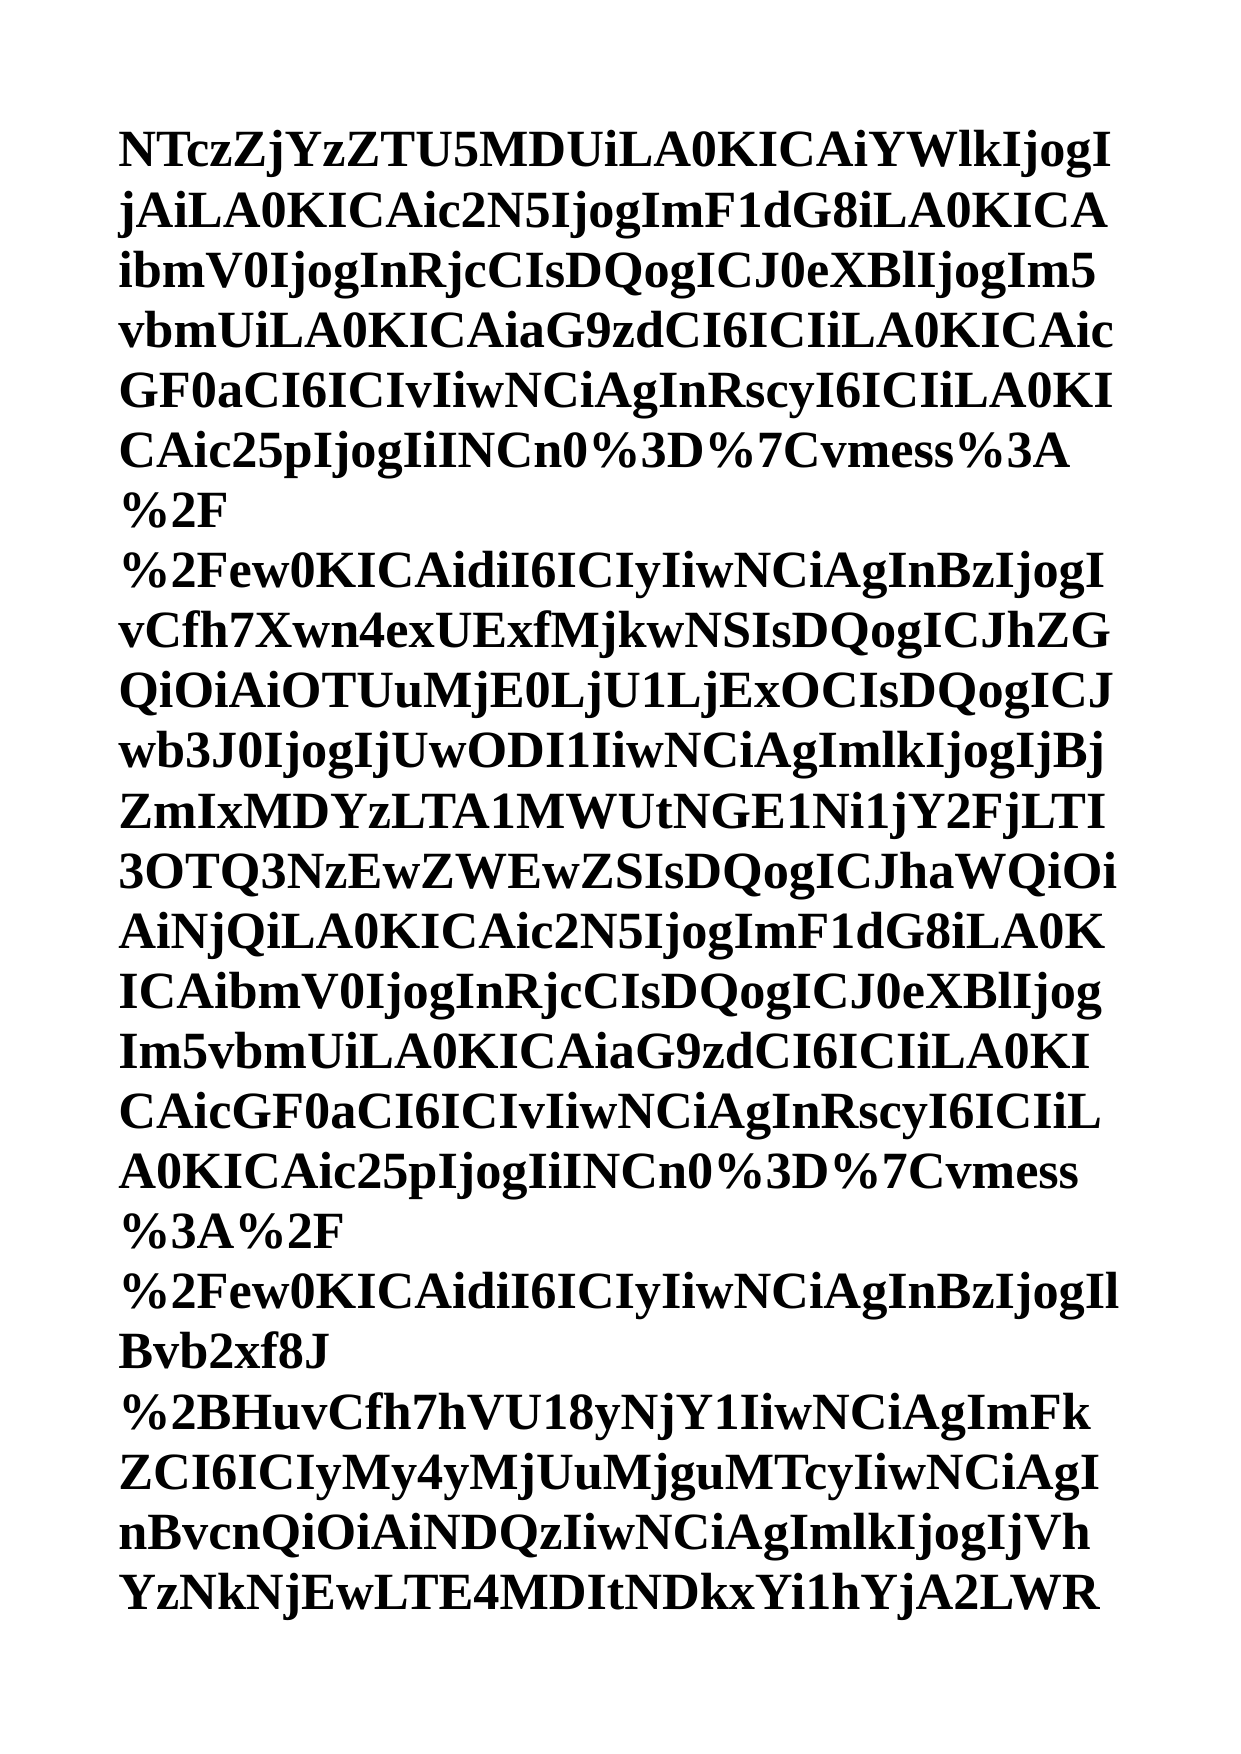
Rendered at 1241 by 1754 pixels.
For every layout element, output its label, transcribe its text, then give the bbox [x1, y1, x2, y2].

text https://pub-api-1.bianyuan.xyz/sub?target=clash&url=vmess%3A%2F%2Few0KICAidiI6ICIyIiwNCiAgInBzIjogIlJlbGF5X%2FCfh6jwn4ezQ04t8J%2BHufCfh7xUV18xODI2IiwNCiAgImFkZCI6ICJuZ3p5ZC0xLm9rZXgtdHJhZGVib3QueHl6IiwNCiAgInBvcnQiOiAiMzAwMTIiLA0KICAiaWQiOiAiYjgyZGQ5ODEtZWMyZi00NGZjLWJmY2YtNDk2MWIyNGJlM2RiIiwNCiAgImFpZCI6ICIxIiwNCiAgInNjeSI6ICJhdXRvIiwNCiAgIm5ldCI6ICJ3cyIsDQogICJ0eXBlIjogIm5vbmUiLA0KICAiaG9zdCI6ICIiLA0KICAicGF0aCI6ICIvIiwNCiAgInRscyI6ICIiLA0KICAic25pIjogIiINCn0%3D%7Cvmess%3A%2F%2Few0KICAidiI6ICIyIiwNCiAgInBzIjogIvCfh7rwn4e4IFVTXzcxIiwNCiAgImFkZCI6ICIxOTguMi4yMDAuMjE3IiwNCiAgInBvcnQiOiAiNDQzIiwNCiAgImlkIjogIjJhMjNkYmQ1LTA5Y2YtNGFhOC1hODM1LTMyMzA3MjhjNDk3MyIsDQogICJhaWQiOiAiNjQiLA0KICAic2N5IjogImF1dG8iLA0KICAibmV0IjogIndzIiwNCiAgInR5cGUiOiAibm9uZSIsDQogICJob3N0IjogInd3dy40ODE2ODQ0My54eXoiLA0KICAicGF0aCI6ICIvcGF0aC8yOTA1MTYzMjE4MzAiLA0KICAidGxzIjogInRscyIsDQogICJzbmkiOiAiIg0KfQ%3D%3D%7Cvmess%3A%2F%2Few0KICAidiI6ICIyIiwNCiAgInBzIjogIlJlbGF5X%2FCfh7rwn4e4VVMt8J%2BPgVpaXzQ4MTgiLA0KICAiYWRkIjogIkFueWNhc3QwMi52MmN5LmNvbSIsDQogICJwb3J0IjogIjgwIiwNCiAgImlkIjogIjU4NmZiODg5LTYxZWUtNDJkOS1iMzc0LWMxNDQwYjBhMDY2NCIsDQogICJhaWQiOiAiMSIsDQogICJzY3kiOiAiYXV0byIsDQogICJuZXQiOiAid3MiLA0KICAidHlwZSI6ICJub25lIiwNCiAgImhvc3QiOiAiZG4tYWl6bmt1MnQuY24yLnJ1bi5neHUuZWR1LmNuIiwNCiAgInBhdGgiOiAiLyIsDQogICJ0bHMiOiAiIiwNCiAgInNuaSI6ICIiDQp9%7Cvmess%3A%2F%2Few0KICAidiI6ICIyIiwNCiAgInBzIjogIvCfh7rwn4e4VVNfNDgxOSIsDQogICJhZGQiOiAiMTczLjIzMC4xNDYuMjM0IiwNCiAgInBvcnQiOiAiMzY3ODgiLA0KICAiaWQiOiAiQjIyQzJGNTctMDE4OS0yNUU3LTc5RkEtOTA3MTdFMjEyNzQ4IiwNCiAgImFpZCI6ICI2NCIsDQogICJzY3kiOiAiYXV0byIsDQogICJuZXQiOiAid3MiLA0KICAidHlwZSI6ICJub25lIiwNCiAgImhvc3QiOiAiIiwNCiAgInBhdGgiOiAiLyIsDQogICJ0bHMiOiAiIiwNCiAgInNuaSI6ICIiDQp9%7Cvmess%3A%2F%2Few0KICAidiI6ICIyIiwNCiAgInBzIjogIvCfh7rwn4e4VVNfMTQ3IHwzNC41OE1iIiwNCiAgImFkZCI6ICIxOTMuNDIuOTYuOTgiLA0KICAicG9ydCI6ICIzMDEwNCIsDQogICJpZCI6ICJjN2QwM2U1OS04ZmZmLTQ2M2UtOTU4OS05ZjgwOTlkM2UzNjYiLA0KICAiYWlkIjogIjY0IiwNCiAgInNjeSI6ICJhdXRvIiwNCiAgIm5ldCI6ICJ0Y3AiLA0KICAidHlwZSI6ICJub25lIiwNCiAgImhvc3QiOiAiIiwNCiAgInBhdGgiOiAiLyIsDQogICJ0bHMiOiAiIiwNCiAgInNuaSI6ICIiDQp9%7Cvmess%3A%2F%2Few0KICAidiI6ICIyIiwNCiAgInBzIjogIlJlbGF5X%2FCfh7rwn4e4VVMt8J%2BHuvCfh7hVU18yNzk4IiwNCiAgImFkZCI6ICJrcjQudXV2Mi5jby51ayIsDQogICJwb3J0IjogIjQ0MyIsDQogICJpZCI6ICI1MmI5NDg5Zi03OTZhLTRhYzQtYmM5Zi0zZDljZmNjOTA3MzIiLA0KICAiYWlkIjogIjEiLA0KICAic2N5IjogImF1dG8iLA0KICAibmV0IjogIndzIiwNCiAgInR5cGUiOiAibm9uZSIsDQogICJob3N0IjogIiIsDQogICJwYXRoIjogIi8iLA0KICAidGxzIjogInRscyIsDQogICJzbmkiOiAiIg0KfQ%3D%3D%7Cvmess%3A%2F%2Few0KICAidiI6ICIyIiwNCiAgInBzIjogIlJlbGF5X%2FCfh7rwn4e4VVMt8J%2BHuvCfh7hVU18yNjg0IiwNCiAgImFkZCI6ICIyMy4yMjQuMzAuNjkiLA0KICAicG9ydCI6ICI0NDMiLA0KICAiaWQiOiAiNjg4ZjRiNWQtY2U5YS00NzI5LWFiZTUtYjY2Y2E5NmIyZWU5IiwNCiAgImFpZCI6ICI2NCIsDQogICJzY3kiOiAiYXV0byIsDQogICJuZXQiOiAid3MiLA0KICAidHlwZSI6ICJub25lIiwNCiAgImhvc3QiOiAid3d3LjM2NzczODE4Lnh5eiIsDQogICJwYXRoIjogIi9mb290ZXJzIiwNCiAgInRscyI6ICJ0bHMiLA0KICAic25pIjogIiINCn0%3D%7Cvmess%3A%2F%2Few0KICAidiI6ICIyIiwNCiAgInBzIjogIlJlbGF5XyB8IDQuNzVNYiIsDQogICJhZGQiOiAiMjMuMjI0LjMwLjc0IiwNCiAgInBvcnQiOiAiNDQzIiwNCiAgImlkIjogIjI4MzRlMTg3LTVmMzQtNDUyNy1hNDM2LWRmNzY4MmE4OTk3NSIsDQogICJhaWQiOiAiNjQiLA0KICAic2N5IjogImF1dG8iLA0KICAibmV0IjogIndzIiwNCiAgInR5cGUiOiAibm9uZSIsDQogICJob3N0IjogInd3dy43NDY0NzY5MS54eXoiLA0KICAicGF0aCI6ICIvZm9vdGVycyIsDQogICJ0bHMiOiAidGxzIiwNCiAgInNuaSI6ICIiDQp9%7Cvmess%3A%2F%2Few0KICAidiI6ICIyIiwNCiAgInBzIjogIl8xNzQ3IiwNCiAgImFkZCI6ICIxMzguMjAxLjE1MC41MiIsDQogICJwb3J0IjogIjMzOTU3IiwNCiAgImlkIjogIjg5Y2VlMjIxLWIwNmMtNDZjNS1mMGQ3LTRmZDNmNDc0MGI5NyIsDQogICJhaWQiOiAiNjQiLA0KICAic2N5IjogImF1dG8iLA0KICAibmV0IjogInRjcCIsDQogICJ0eXBlIjogIm5vbmUiLA0KICAiaG9zdCI6ICIiLA0KICAicGF0aCI6ICIiLA0KICAidGxzIjogIiIsDQogICJzbmkiOiAiIg0KfQ%3D%3D%7Cvmess%3A%2F%2Few0KICAidiI6ICIyIiwNCiAgInBzIjogIlJlbGF5X%2FCfh7Pwn4exTkwt8J%2BHs%2FCfh7FOTF8yMjM3IiwNCiAgImFkZCI6ICI0Ni4xODIuMTA3LjgxIiwNCiAgInBvcnQiOiAiNDQzIiwNCiAgImlkIjogIjM3YzI5ZjQyLWI3YzctNDBjNy05ZGE5LTc0M2RjYzQ4OTViYyIsDQogICJhaWQiOiAiNjQiLA0KICAic2N5IjogImF1dG8iLA0KICAibmV0IjogIndzIiwNCiAgInR5cGUiOiAibm9uZSIsDQogICJob3N0IjogInd3dy42MzY4MTQ1OS54eXoiLA0KICAicGF0aCI6ICIvZm9vdGVycyIsDQogICJ0bHMiOiAidGxzIiwNCiAgInNuaSI6ICIiDQp9%7Cvmess%3A%2F%2Few0KICAidiI6ICIyIiwNCiAgInBzIjogIlJlbGF5X%2FCfh7Pwn4exTkwt8J%2BHs%2FCfh7FOTF8yMTQ5IiwNCiAgImFkZCI6ICI0Ni4xODIuMTA3LjQ2IiwNCiAgInBvcnQiOiAiNDQzIiwNCiAgImlkIjogImZlNWY2OWU3LWUxODMtNDM5Yi05NTBiLTgyMjFlZjA2NTFmMiIsDQogICJhaWQiOiAiNjQiLA0KICAic2N5IjogImF1dG8iLA0KICAibmV0IjogIndzIiwNCiAgInR5cGUiOiAibm9uZSIsDQogICJob3N0IjogInd3dy4yNzQzMDI0OC54eXoiLA0KICAicGF0aCI6ICIvZm9vdGVycyIsDQogICJ0bHMiOiAidGxzIiwNCiAgInNuaSI6ICIiDQp9%7Cvmess%3A%2F%2Few0KICAidiI6ICIyIiwNCiAgInBzIjogIvCfh6zwn4enIEdCXzI3IiwNCiAgImFkZCI6ICIzNS4xNzguNjguMTUyIiwNCiAgInBvcnQiOiAiNDc2MTEiLA0KICAiaWQiOiAiOTdhNGQxNjctYjM2MS00OGI4LWIwMDQtOGJjNDU2NjllMzM0IiwNCiAgImFpZCI6ICIwIiwNCiAgInNjeSI6ICJhdXRvIiwNCiAgIm5ldCI6ICJ0Y3AiLA0KICAidHlwZSI6ICJub25lIiwNCiAgImhvc3QiOiAiIiwNCiAgInBhdGgiOiAiLyIsDQogICJ0bHMiOiAiIiwNCiAgInNuaSI6ICIiDQp9%7Cvmess%3A%2F%2Few0KICAidiI6ICIyIiwNCiAgInBzIjogIlBvb2xf8J%2BHuvCfh7hVU18yNjc0IiwNCiAgImFkZCI6ICIyMy4yMjUuMTI1LjE5NSIsDQogICJwb3J0IjogIjQ0MyIsDQogICJpZCI6ICI0MTgwNDhhZi1hMjkzLTRiOTktOWIwYy05OGNhMzU4MGRkMjQiLA0KICAiYWlkIjogIjY0IiwNCiAgInNjeSI6ICJhdXRvIiwNCiAgIm5ldCI6ICJ3cyIsDQogICJ0eXBlIjogIm5vbmUiLA0KICAiaG9zdCI6ICJ3d3cuOTEzNzA3NDQueHl6IiwNCiAgInBhdGgiOiAiL3BhdGgvMzAxMTA5MTcyMDAxIiwNCiAgInRscyI6ICJ0bHMiLA0KICAic25pIjogIiINCn0%3D%7Cvmess%3A%2F%2Few0KICAidiI6ICIyIiwNCiAgInBzIjogIvCfh6zwn4enR0JfNDggfDMzLjUzTWIiLA0KICAiYWRkIjogIjUuMTgzLjEwMS4yMDAiLA0KICAicG9ydCI6ICIzNTM3NCIsDQogICJpZCI6ICI2MjgzNjczMy0wMDE0LTQwMTQtZTBlMy05MDhlZWEyZjMwNjMiLA0KICAiYWlkIjogIjY0IiwNCiAgInNjeSI6ICJhdXRvIiwNCiAgIm5ldCI6ICJ0Y3AiLA0KICAidHlwZSI6ICJub25lIiwNCiAgImhvc3QiOiAiIiwNCiAgInBhdGgiOiAiLyIsDQogICJ0bHMiOiAiIiwNCiAgInNuaSI6ICIiDQp9%7Cvmess%3A%2F%2Few0KICAidiI6ICIyIiwNCiAgInBzIjogIvCfh6nwn4eqIERFXzE4IiwNCiAgImFkZCI6ICI1LjE4My4xNzkuOTQiLA0KICAicG9ydCI6ICI0NzE0OCIsDQogICJpZCI6ICI3MzBjYjk0ZC0wMTJhLTRiZmMtYWEyYS0xNTczZjYzZTU5MDUiLA0KICAiYWlkIjogIjAiLA0KICAic2N5IjogImF1dG8iLA0KICAibmV0IjogInRjcCIsDQogICJ0eXBlIjogIm5vbmUiLA0KICAiaG9zdCI6ICIiLA0KICAicGF0aCI6ICIvIiwNCiAgInRscyI6ICIiLA0KICAic25pIjogIiINCn0%3D%7Cvmess%3A%2F%2Few0KICAidiI6ICIyIiwNCiAgInBzIjogIvCfh7Xwn4exUExfMjkwNSIsDQogICJhZGQiOiAiOTUuMjE0LjU1LjExOCIsDQogICJwb3J0IjogIjUwODI1IiwNCiAgImlkIjogIjBjZmIxMDYzLTA1MWUtNGE1Ni1jY2FjLTI3OTQ3NzEwZWEwZSIsDQogICJhaWQiOiAiNjQiLA0KICAic2N5IjogImF1dG8iLA0KICAibmV0IjogInRjcCIsDQogICJ0eXBlIjogIm5vbmUiLA0KICAiaG9zdCI6ICIiLA0KICAicGF0aCI6ICIvIiwNCiAgInRscyI6ICIiLA0KICAic25pIjogIiINCn0%3D%7Cvmess%3A%2F%2Few0KICAidiI6ICIyIiwNCiAgInBzIjogIlBvb2xf8J%2BHuvCfh7hVU18yNjY1IiwNCiAgImFkZCI6ICIyMy4yMjUuMjguMTcyIiwNCiAgInBvcnQiOiAiNDQzIiwNCiAgImlkIjogIjVhYzNkNjEwLTE4MDItNDkxYi1hYjA2LWRhZDliYmQ4M2ZmMSIsDQogICJhaWQiOiAiNjQiLA0KICAic2N5IjogImF1dG8iLA0KICAibmV0IjogIndzIiwNCiAgInR5cGUiOiAibm9uZSIsDQogICJob3N0IjogInd3dy4xMDg1NTk0NS54eXoiLA0KICAicGF0aCI6ICIvZm9vdGVycyIsDQogICJ0bHMiOiAidGxzIiwNCiAgInNuaSI6ICIiDQp9%7Cvmess%3A%2F%2Few0KICAidiI6ICIyIiwNCiAgInBzIjogIvCfh6jwn4emQ0FfMjIgfCA5Ljk0TWIiLA0KICAiYWRkIjogIjE2NS4xNTQuMjM0LjE1MiIsDQogICJwb3J0IjogIjQyNTQxIiwNCiAgImlkIjogIjQxYmZkZjUzLWEwM2MtNDIzMy1hODZhLWY5ODFhMDAyZDc1MyIsDQogICJhaWQiOiAiMCIsDQogICJzY3kiOiAiYXV0byIsDQogICJuZXQiOiAidGNwIiwNCiAgInR5cGUiOiAibm9uZSIsDQogICJob3N0IjogIiIsDQogICJwYXRoIjogIi8iLA0KICAidGxzIjogIiIsDQogICJzbmkiOiAiIg0KfQ%3D%3D%7Cvmess%3A%2F%2Few0KICAidiI6ICIyIiwNCiAgInBzIjogIvCfh7Pwn4exTkxfNzkgfDYxLjg3TWIiLA0KICAiYWRkIjogIjQ2LjE4Mi4xMDcuMTQ3IiwNCiAgInBvcnQiOiAiNDQzIiwNCiAgImlkIjogIjFkNDc0ZjBiLWU3OGQtNGFmOS1iYzRhLWE1Mzk0NjdiYzdhNyIsDQogICJhaWQiOiAiNjQiLA0KICAic2N5IjogImF1dG8iLA0KICAibmV0IjogIndzIiwNCiAgInR5cGUiOiAibm9uZSIsDQogICJob3N0IjogInd3dy43MzIwNzYzNS54eXoiLA0KICAicGF0aCI6ICIvZm9vdGVycyIsDQogICJ0bHMiOiAidGxzIiwNCiAgInNuaSI6ICIiDQp9%7Cvmess%3A%2F%2Few0KICAidiI6ICIyIiwNCiAgInBzIjogIvCfh6nwn4eqREVfMTg2NCIsDQogICJhZGQiOiAiMTguMTkzLjEyMi4xMjMiLA0KICAicG9ydCI6ICIyNTI3NSIsDQogICJpZCI6ICJlZWJmZTc2YS1jNzFmLTQ5ZTQtZjk4My05ODMzODRkNWRhZGYiLA0KICAiYWlkIjogIjY0IiwNCiAgInNjeSI6ICJhdXRvIiwNCiAgIm5ldCI6ICJ0Y3AiLA0KICAidHlwZSI6ICJub25lIiwNCiAgImhvc3QiOiAiIiwNCiAgInBhdGgiOiAiLyIsDQogICJ0bHMiOiAiIiwNCiAgInNuaSI6ICIiDQp9%7Cvmess%3A%2F%2Few0KICAidiI6ICIyIiwNCiAgInBzIjogIl8xNzMzIiwNCiAgImFkZCI6ICI1NC4yMTUuMjM0LjE4MiIsDQogICJwb3J0IjogIjE0OTI0IiwNCiAgImlkIjogImQwOTk4MjRkLTgyNTktNGM0NS1mNmFiLWMxODk2Zjc0MTM5MyIsDQogICJhaWQiOiAiNjQiLA0KICAic2N5IjogImF1dG8iLA0KICAibmV0IjogInRjcCIsDQogICJ0eXBlIjogIm5vbmUiLA0KICAiaG9zdCI6ICIiLA0KICAicGF0aCI6ICIiLA0KICAidGxzIjogIiIsDQogICJzbmkiOiAiIg0KfQ%3D%3D%7Cvmess%3A%2F%2Few0KICAidiI6ICIyIiwNCiAgInBzIjogIl8xNzUxIiwNCiAgImFkZCI6ICIxMzUuMTQ4LjI3LjEyNyIsDQogICJwb3J0IjogIjgwIiwNCiAgImlkIjogIjNkMzAyYjY2LTU4OTYtNDFjMS04ODI2LTI5YjhhZjY4ZGYyZiIsDQogICJhaWQiOiAiNjQiLA0KICAic2N5IjogImF1dG8iLA0KICAibmV0IjogIndzIiwNCiAgInR5cGUiOiAibm9uZSIsDQogICJob3N0IjogIiIsDQogICJwYXRoIjogIi9zc2hvY2VhbiIsDQogICJ0bHMiOiAiIiwNCiAgInNuaSI6ICIiDQp9%7Cvmess%3A%2F%2Few0KICAidiI6ICIyIiwNCiAgInBzIjogIlBvb2xf8J%2BHs%2FCfh7FOTF8yMTQ4IiwNCiAgImFkZCI6ICI0Ni4xODIuMTA3LjMiLA0KICAicG9ydCI6ICI0NDMiLA0KICAiaWQiOiAiYmNjYTIzZWEtYmU3My00Y2FmLWIxNDMtY2JhYjJiZTkzMTQ1IiwNCiAgImFpZCI6ICI2NCIsDQogICJzY3kiOiAiYXV0byIsDQogICJuZXQiOiAid3MiLA0KICAidHlwZSI6ICJub25lIiwNCiAgImhvc3QiOiAid3d3LjMzOTYwODcwLnh5eiIsDQogICJwYXRoIjogIi9mb290ZXJzIiwNCiAgInRscyI6ICJ0bHMiLA0KICAic25pIjogIiINCn0%3D%7Cvmess%3A%2F%2Few0KICAidiI6ICIyIiwNCiAgInBzIjogIlJlbGF5X%2FCfh7Pwn4exTkwt8J%2BHs%2FCfh7FOTF8yNzgxIiwNCiAgImFkZCI6ICIxNTQuODQuMS4xMTYiLA0KICAicG9ydCI6ICI0NDMiLA0KICAiaWQiOiAiMjBiMzA5MTYtZTIwMy00MTJlLThlYzAtOTAwZjNhY2QzNTg4IiwNCiAgImFpZCI6ICI2NCIsDQogICJzY3kiOiAiYXV0byIsDQogICJuZXQiOiAid3MiLA0KICAidHlwZSI6ICJub25lIiwNCiAgImhvc3QiOiAid3d3LjI1OTM2OTExLnh5eiIsDQogICJwYXRoIjogIi9mb290ZXJzIiwNCiAgInRscyI6ICJ0bHMiLA0KICAic25pIjogIiINCn0%3D%7Cvmess%3A%2F%2Few0KICAidiI6ICIyIiwNCiAgInBzIjogIlJlbGF5X%2FCfh7rwn4e4VVMt8J%2BHuvCfh7hVU18yODAyIiwNCiAgImFkZCI6ICIyMy4yMjQuMzAuNzAiLA0KICAicG9ydCI6ICI0NDMiLA0KICAiaWQiOiAiNjg4ZjRiNWQtY2U5YS00NzI5LWFiZTUtYjY2Y2E5NmIyZWU5IiwNCiAgImFpZCI6ICI2NCIsDQogICJzY3kiOiAiYXV0byIsDQogICJuZ [118, 118, 1122, 1621]
